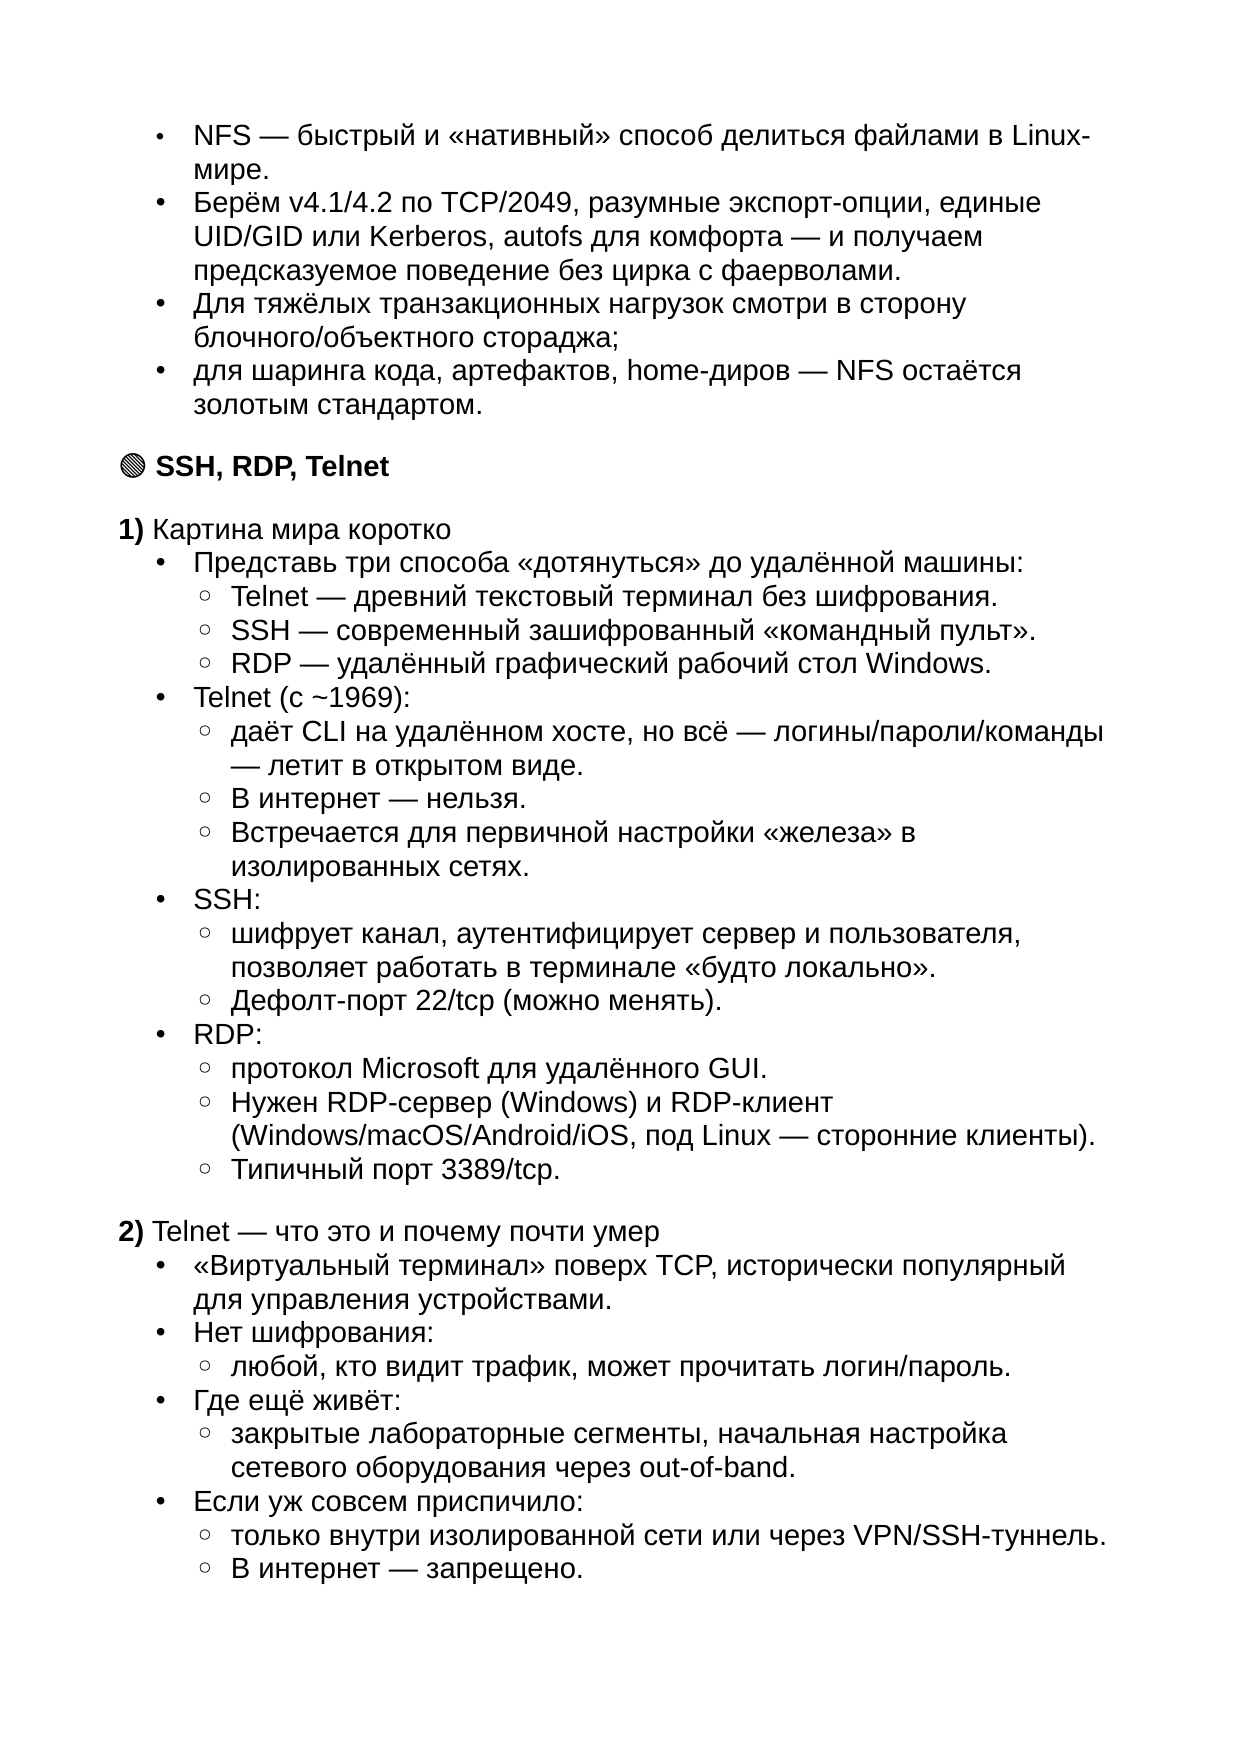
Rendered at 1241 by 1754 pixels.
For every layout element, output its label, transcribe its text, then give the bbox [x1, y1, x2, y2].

list Нет шифрования: [156, 1315, 1122, 1349]
list Если уж совсем приспичило: [156, 1484, 1122, 1517]
list Встречается для первичной настройки «железа» в изолированных сетях. [193, 815, 1122, 882]
list RDP — удалённый графический рабочий стол Windows. [193, 646, 1122, 680]
list даёт CLI на удалённом хосте, но всё — логины/пароли/команды — летит в открытом виде. [193, 714, 1122, 781]
list любой, кто видит трафик, может прочитать логин/пароль. [193, 1349, 1122, 1383]
list протокол Microsoft для удалённого GUI. [193, 1051, 1122, 1084]
list Нужен RDP-сервер (Windows) и RDP-клиент (Windows/macOS/Android/iOS, под Linux — сторонние клиенты). [193, 1084, 1122, 1152]
list только внутри изолированной сети или через VPN/SSH-туннель. [193, 1517, 1122, 1551]
text 🟢 SSH, RDP, Telnet [118, 449, 1122, 483]
list В интернет — запрещено. [193, 1551, 1122, 1585]
list Дефолт-порт 22/tcp (можно менять). [193, 983, 1122, 1017]
list SSH — современный зашифрованный «командный пульт». [193, 613, 1122, 646]
list Где ещё живёт: [156, 1383, 1122, 1416]
list Telnet (с ~1969): [156, 680, 1122, 714]
list SSH: [156, 882, 1122, 916]
list «Виртуальный терминал» поверх TCP, исторически популярный для управления устройствами. [156, 1248, 1122, 1315]
list Представь три способа «дотянуться» до удалённой машины: [156, 545, 1122, 579]
text 1) Картина мира коротко [118, 512, 1122, 545]
list Для тяжёлых транзакционных нагрузок смотри в сторону блочного/объектного стораджа; [156, 286, 1122, 353]
list RDP: [156, 1017, 1122, 1051]
list Берём v4.1/4.2 по TCP/2049, разумные экспорт-опции, единые UID/GID или Kerberos, autofs для комфорта — и получаем предсказуемое поведение без цирка с фаерволами. [156, 185, 1122, 286]
list В интернет — нельзя. [193, 781, 1122, 815]
text 2) Telnet — что это и почему почти умер [118, 1214, 1122, 1248]
list NFS — быстрый и «нативный» способ делиться файлами в Linux-мире. [156, 118, 1122, 185]
list Типичный порт 3389/tcp. [193, 1152, 1122, 1186]
list для шаринга кода, артефактов, home-диров — NFS остаётся золотым стандартом. [156, 353, 1122, 421]
list закрытые лабораторные сегменты, начальная настройка сетевого оборудования через out-of-band. [193, 1416, 1122, 1484]
list шифрует канал, аутентифицирует сервер и пользователя, позволяет работать в терминале «будто локально». [193, 916, 1122, 983]
list Telnet — древний текстовый терминал без шифрования. [193, 579, 1122, 613]
